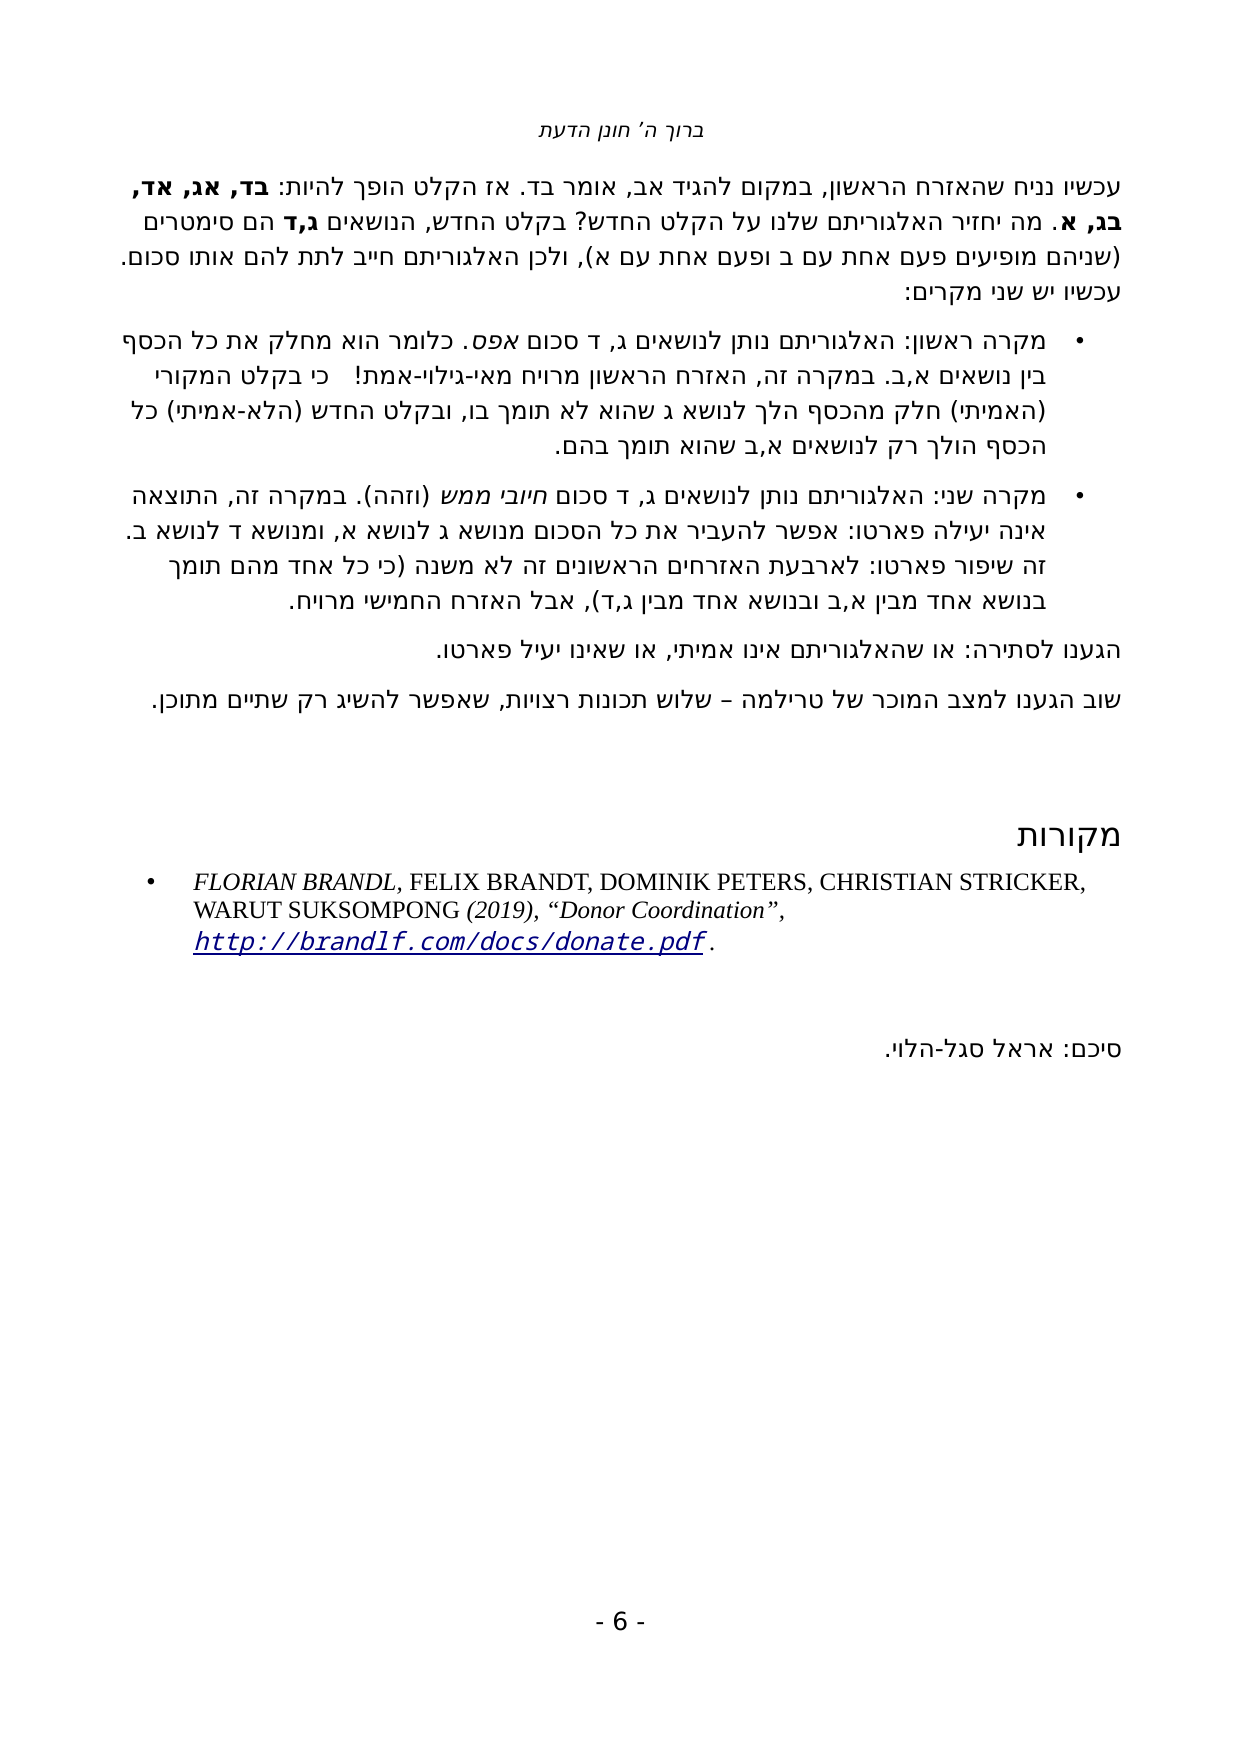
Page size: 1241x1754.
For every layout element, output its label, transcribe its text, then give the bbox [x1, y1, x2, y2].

text הגענו לסתירה: או שהאלגוריתם אינו אמיתי, או שאינו יעיל פארטו. [118, 636, 1122, 665]
text שוב הגענו למצב המוכר של טרילמה – שלוש תכונות רצויות, שאפשר להשיג רק שתיים מתוכן. [118, 685, 1122, 714]
text עכשיו נניח שהאזרח הראשון, במקום להגיד אב, אומר בד. אז הקלט הופך להיות: בד, אג, אד, בג, א. מה יחזיר האלגוריתם שלנו על הקלט החדש? בקלט החדש, הנושאים ג,ד הם סימטרים (שניהם מופיעים פעם אחת עם ב ופעם אחת עם א), ולכן האלגוריתם חייב לתת להם אותו סכום. עכשיו יש שני מקרים: [118, 172, 1122, 306]
list ‏ [156, 999, 1122, 1028]
text סיכם: אראל סגל-הלוי. [118, 1034, 1122, 1063]
list FLORIAN BRANDL, FELIX BRANDT, DOMINIK PETERS, CHRISTIAN STRICKER, WARUT SUKSOMPONG (2019), “Donor Coordination”, http://brandlf.com/docs/donate.pdf . [156, 867, 1122, 958]
list מקרה ראשון: האלגוריתם נותן לנושאים ג, ד סכום אפס. כלומר הוא מחלק את כל הכסף בין נושאים א,ב. במקרה זה, האזרח הראשון מרויח מאי-גילוי-אמת! כי בקלט המקורי (האמיתי) חלק מהכסף הלך לנושא ג שהוא לא תומך בו, ובקלט החדש (הלא-אמיתי) כל הכסף הולך רק לנושאים א,ב שהוא תומך בהם. [118, 326, 1084, 461]
list מקרה שני: האלגוריתם נותן לנושאים ג, ד סכום חיובי ממש (וזהה). במקרה זה, התוצאה אינה יעילה פארטו: אפשר להעביר את כל הסכום מנושא ג לנושא א, ומנושא ד לנושא ב. זה שיפור פארטו: לארבעת האזרחים הראשונים זה לא משנה (כי כל אחד מהם תומך בנושא אחד מבין א,ב ובנושא אחד מבין ג,ד), אבל האזרח החמישי מרויח. [118, 481, 1084, 615]
subtitle מקורות [118, 815, 1122, 854]
